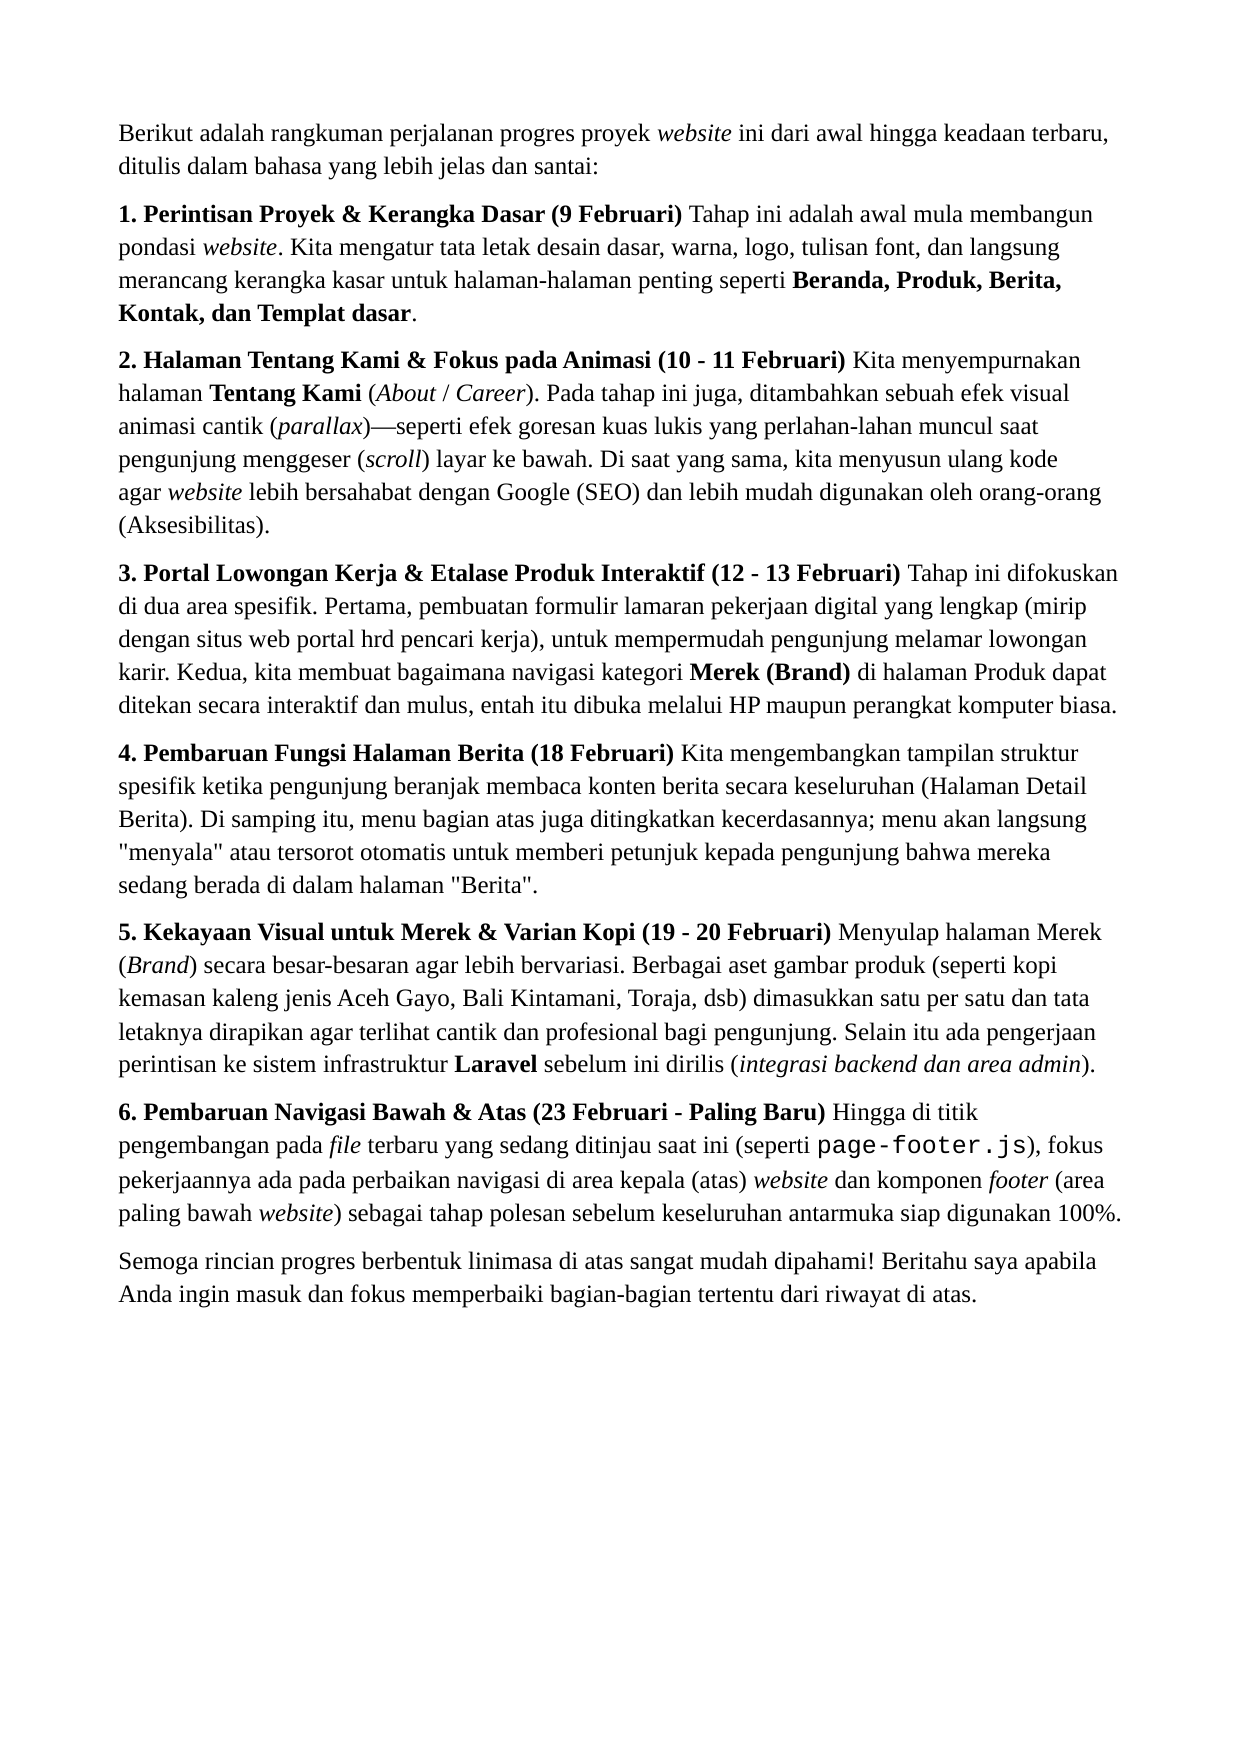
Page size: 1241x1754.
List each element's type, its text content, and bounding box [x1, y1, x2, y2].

text 6. Pembaruan Navigasi Bawah & Atas (23 Februari - Paling Baru) Hingga di titik pengembangan pada file terbaru yang sedang ditinjau saat ini (seperti page-footer.js), fokus pekerjaannya ada pada perbaikan navigasi di area kepala (atas) website dan komponen footer (area paling bawah website) sebagai tahap polesan sebelum keseluruhan antarmuka siap digunakan 100%. [118, 1097, 1122, 1227]
text 1. Perintisan Proyek & Kerangka Dasar (9 Februari) Tahap ini adalah awal mula membangun pondasi website. Kita mengatur tata letak desain dasar, warna, logo, tulisan font, dan langsung merancang kerangka kasar untuk halaman-halaman penting seperti Beranda, Produk, Berita, Kontak, dan Templat dasar. [118, 199, 1122, 327]
text 4. Pembaruan Fungsi Halaman Berita (18 Februari) Kita mengembangkan tampilan struktur spesifik ketika pengunjung beranjak membaca konten berita secara keseluruhan (Halaman Detail Berita). Di samping itu, menu bagian atas juga ditingkatkan kecerdasannya; menu akan langsung "menyala" atau tersorot otomatis untuk memberi petunjuk kepada pengunjung bahwa mereka sedang berada di dalam halaman "Berita". [118, 738, 1122, 899]
text Berikut adalah rangkuman perjalanan progres proyek website ini dari awal hingga keadaan terbaru, ditulis dalam bahasa yang lebih jelas dan santai: [118, 118, 1122, 180]
text Semoga rincian progres berbentuk linimasa di atas sangat mudah dipahami! Beritahu saya apabila Anda ingin masuk dan fokus memperbaiki bagian-bagian tertentu dari riwayat di atas. [118, 1246, 1122, 1308]
text 3. Portal Lowongan Kerja & Etalase Produk Interaktif (12 - 13 Februari) Tahap ini difokuskan di dua area spesifik. Pertama, pembuatan formulir lamaran pekerjaan digital yang lengkap (mirip dengan situs web portal hrd pencari kerja), untuk mempermudah pengunjung melamar lowongan karir. Kedua, kita membuat bagaimana navigasi kategori Merek (Brand) di halaman Produk dapat ditekan secara interaktif dan mulus, entah itu dibuka melalui HP maupun perangkat komputer biasa. [118, 558, 1122, 719]
text 2. Halaman Tentang Kami & Fokus pada Animasi (10 - 11 Februari) Kita menyempurnakan halaman Tentang Kami (About / Career). Pada tahap ini juga, ditambahkan sebuah efek visual animasi cantik (parallax)—seperti efek goresan kuas lukis yang perlahan-lahan muncul saat pengunjung menggeser (scroll) layar ke bawah. Di saat yang sama, kita menyusun ulang kode agar website lebih bersahabat dengan Google (SEO) dan lebih mudah digunakan oleh orang-orang (Aksesibilitas). [118, 345, 1122, 539]
text 5. Kekayaan Visual untuk Merek & Varian Kopi (19 - 20 Februari) Menyulap halaman Merek (Brand) secara besar-besaran agar lebih bervariasi. Berbagai aset gambar produk (seperti kopi kemasan kaleng jenis Aceh Gayo, Bali Kintamani, Toraja, dsb) dimasukkan satu per satu dan tata letaknya dirapikan agar terlihat cantik dan profesional bagi pengunjung. Selain itu ada pengerjaan perintisan ke sistem infrastruktur Laravel sebelum ini dirilis (integrasi backend dan area admin). [118, 917, 1122, 1078]
